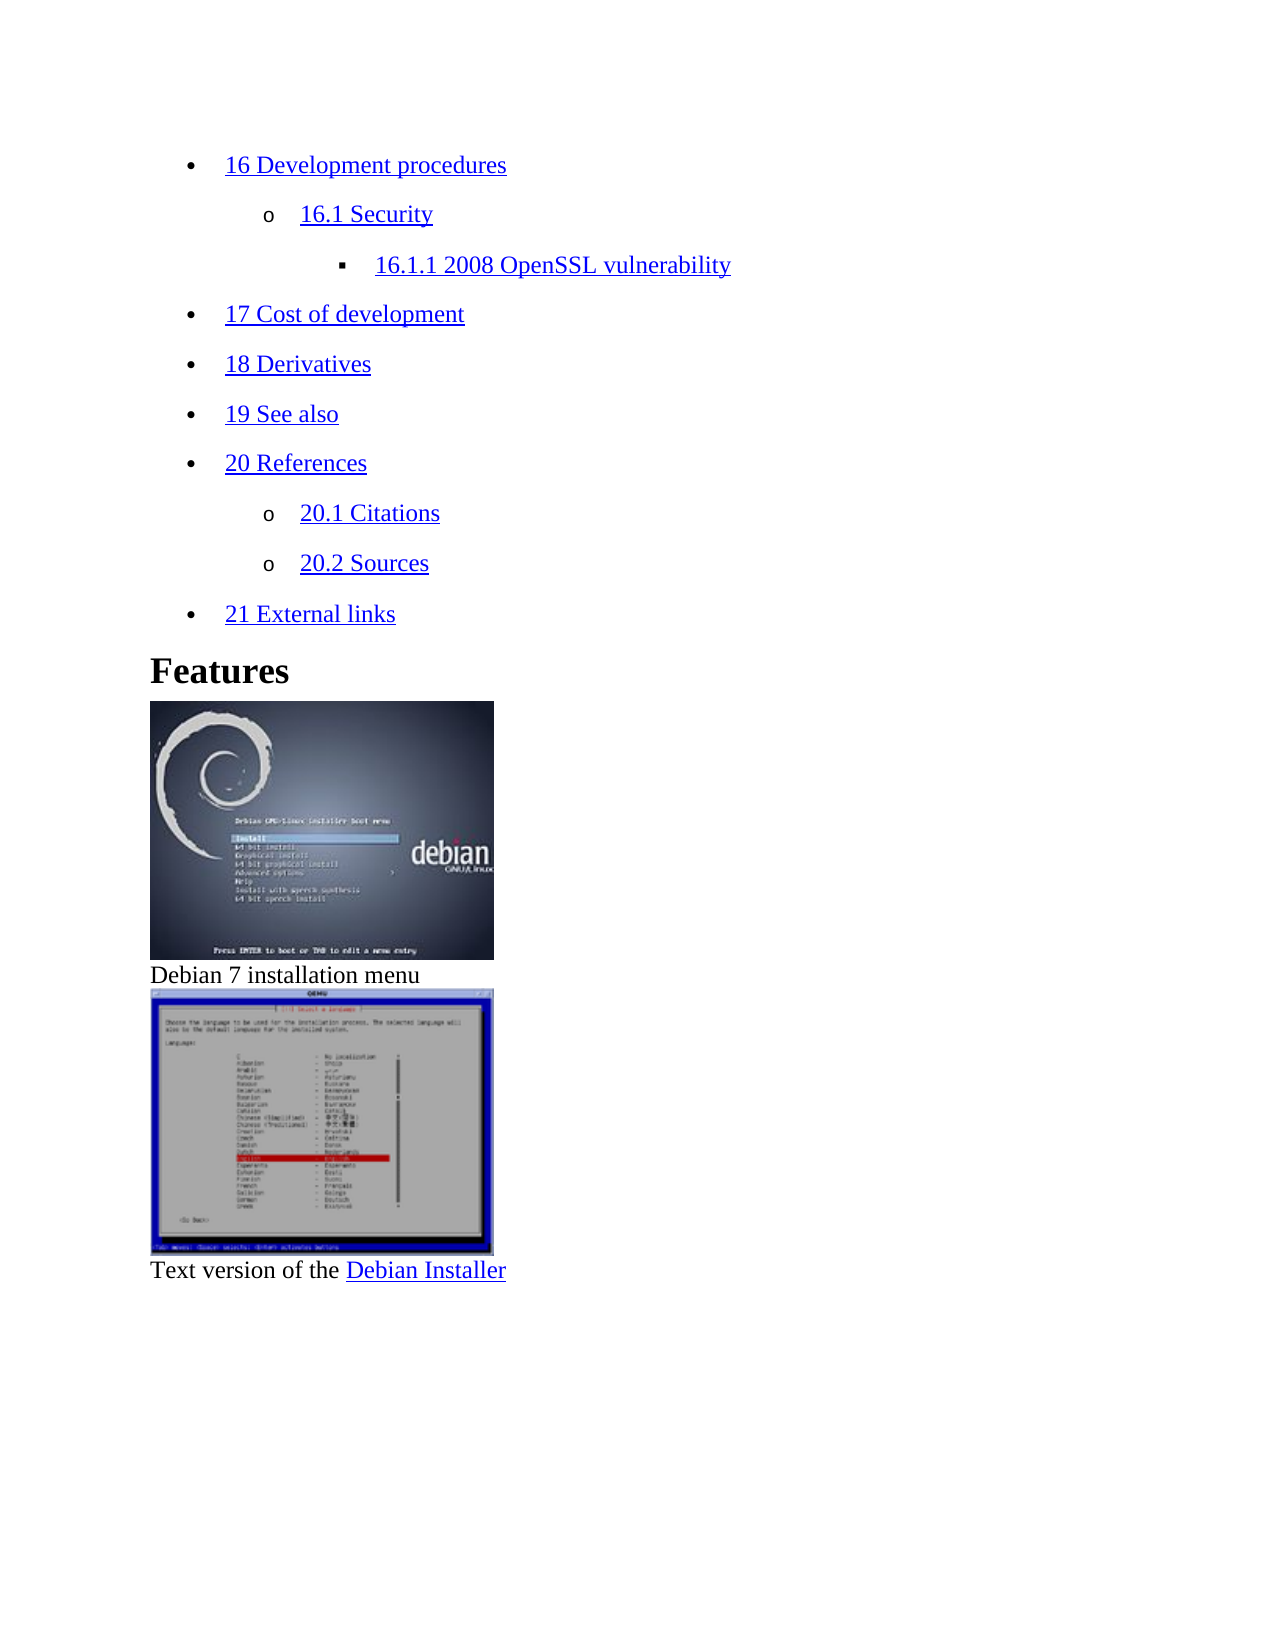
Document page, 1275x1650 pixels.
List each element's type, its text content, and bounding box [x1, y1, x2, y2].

list 21 External links [187, 599, 1125, 627]
list 18 Derivatives [187, 349, 1125, 378]
list 20 References [187, 448, 1125, 477]
list 20.2 Sources [262, 548, 1125, 578]
list 16 Development procedures [187, 150, 1125, 179]
text Text version of the Debian Installer [150, 1256, 1125, 1284]
list 20.1 Citations [262, 498, 1125, 527]
list 16.1 Security [262, 199, 1125, 229]
text Features [150, 648, 1125, 691]
list 19 See also [187, 399, 1125, 427]
list 17 Cost of development [187, 299, 1125, 328]
list 16.1.1 2008 OpenSSL vulnerability [337, 250, 1125, 279]
text Debian 7 installation menu [150, 960, 1125, 988]
